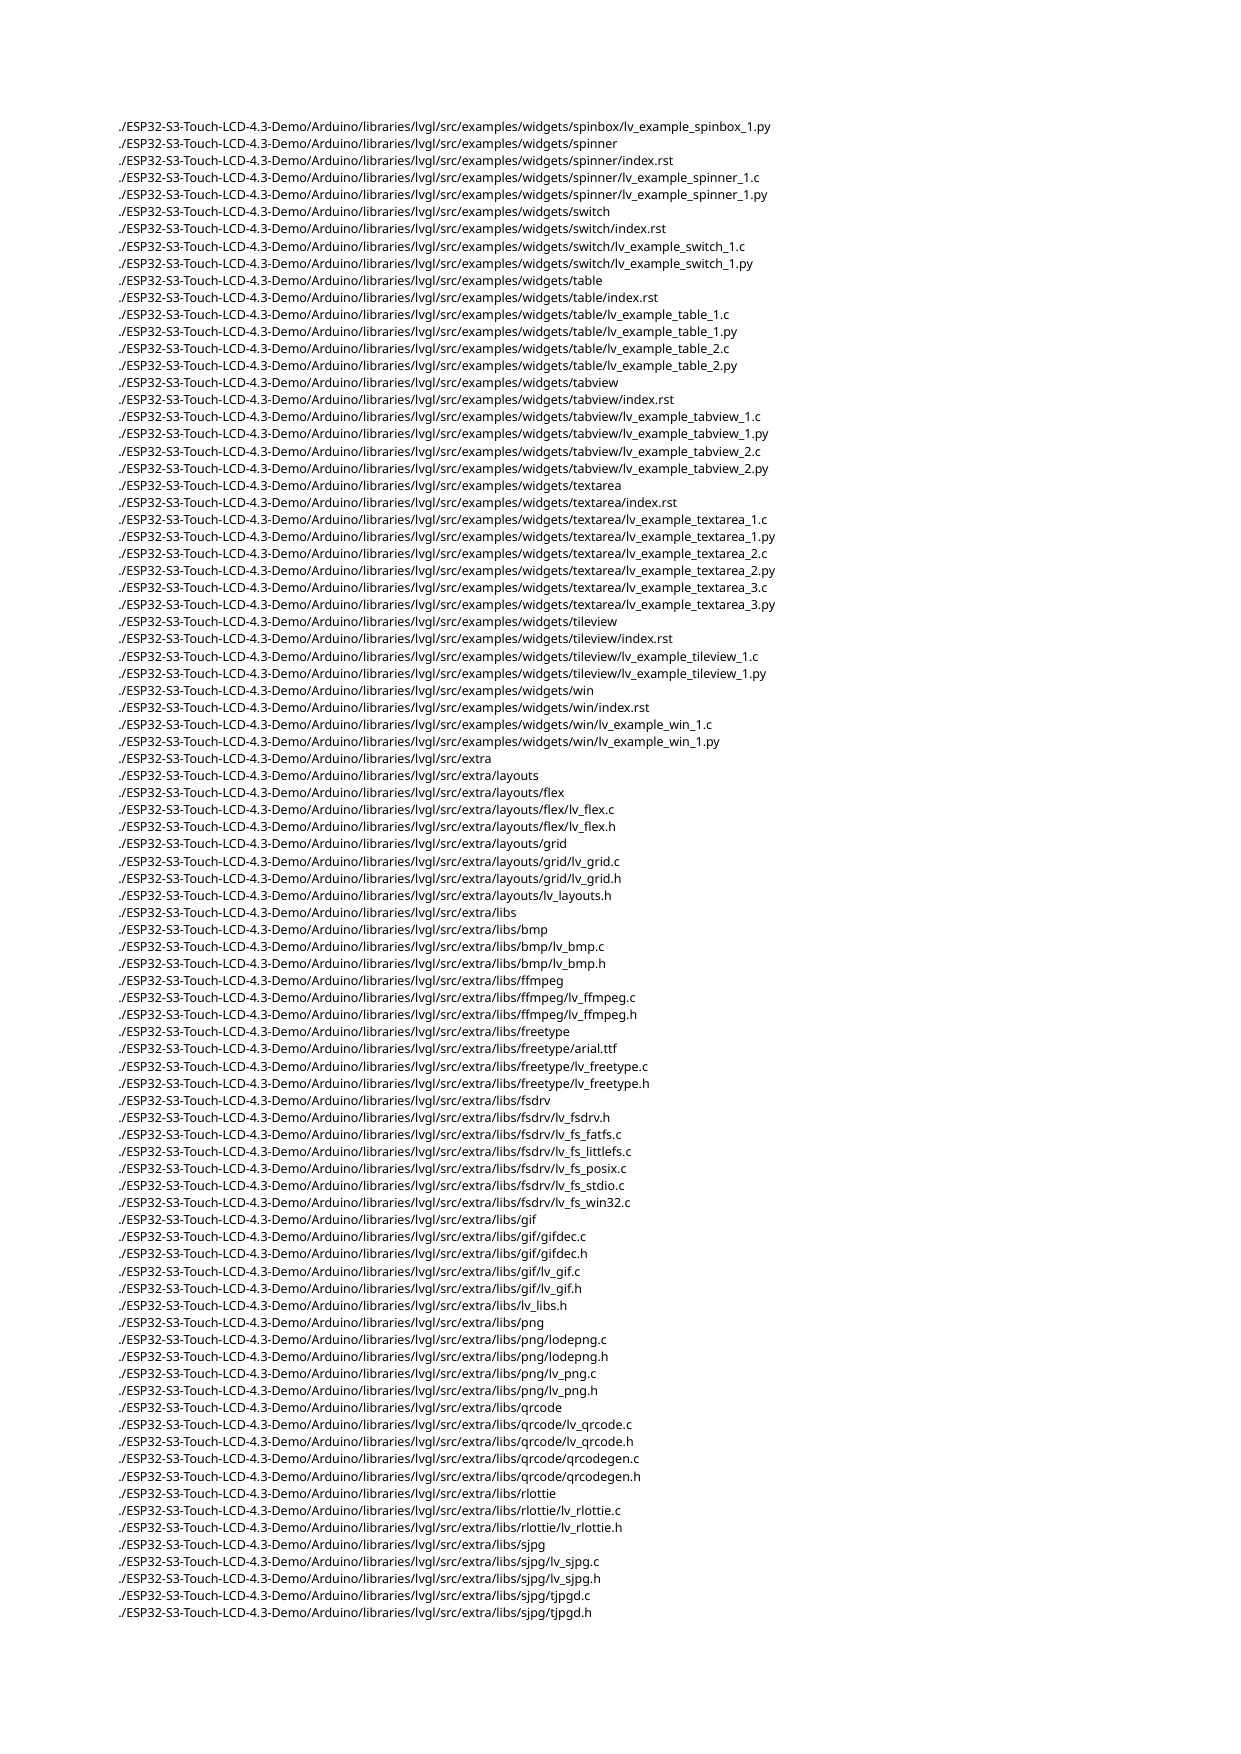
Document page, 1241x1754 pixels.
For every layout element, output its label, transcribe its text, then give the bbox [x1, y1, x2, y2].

text ./ESP32-S3-Touch-LCD-4.3-Demo/Arduino/libraries/lvgl/src/extra/libs/gif/lv_gif.h [118, 1280, 1122, 1297]
text ./ESP32-S3-Touch-LCD-4.3-Demo/Arduino/libraries/lvgl/src/examples/widgets/tabview/lv_example_tabview_2.py [118, 460, 1122, 477]
text ./ESP32-S3-Touch-LCD-4.3-Demo/Arduino/libraries/lvgl/src/examples/widgets/tabview [118, 374, 1122, 391]
text ./ESP32-S3-Touch-LCD-4.3-Demo/Arduino/libraries/lvgl/src/extra/libs/png [118, 1314, 1122, 1331]
text ./ESP32-S3-Touch-LCD-4.3-Demo/Arduino/libraries/lvgl/src/extra/layouts/grid [118, 836, 1122, 853]
text ./ESP32-S3-Touch-LCD-4.3-Demo/Arduino/libraries/lvgl/src/extra/libs/sjpg [118, 1536, 1122, 1553]
text ./ESP32-S3-Touch-LCD-4.3-Demo/Arduino/libraries/lvgl/src/extra/libs/rlottie/lv_rlottie.c [118, 1502, 1122, 1519]
text ./ESP32-S3-Touch-LCD-4.3-Demo/Arduino/libraries/lvgl/src/extra/libs/png/lv_png.h [118, 1382, 1122, 1399]
text ./ESP32-S3-Touch-LCD-4.3-Demo/Arduino/libraries/lvgl/src/extra/libs/png/lodepng.c [118, 1331, 1122, 1348]
text ./ESP32-S3-Touch-LCD-4.3-Demo/Arduino/libraries/lvgl/src/extra/libs/sjpg/tjpgd.h [118, 1604, 1122, 1621]
text ./ESP32-S3-Touch-LCD-4.3-Demo/Arduino/libraries/lvgl/src/extra/libs/lv_libs.h [118, 1297, 1122, 1314]
text ./ESP32-S3-Touch-LCD-4.3-Demo/Arduino/libraries/lvgl/src/extra/libs/qrcode [118, 1399, 1122, 1416]
text ./ESP32-S3-Touch-LCD-4.3-Demo/Arduino/libraries/lvgl/src/extra/libs/png/lv_png.c [118, 1365, 1122, 1382]
text ./ESP32-S3-Touch-LCD-4.3-Demo/Arduino/libraries/lvgl/src/examples/widgets/switch/lv_example_switch_1.c [118, 238, 1122, 255]
text ./ESP32-S3-Touch-LCD-4.3-Demo/Arduino/libraries/lvgl/src/examples/widgets/tileview/lv_example_tileview_1.c [118, 648, 1122, 665]
text ./ESP32-S3-Touch-LCD-4.3-Demo/Arduino/libraries/lvgl/src/extra/libs/qrcode/lv_qrcode.c [118, 1416, 1122, 1433]
text ./ESP32-S3-Touch-LCD-4.3-Demo/Arduino/libraries/lvgl/src/examples/widgets/spinbox/lv_example_spinbox_1.py [118, 118, 1122, 135]
text ./ESP32-S3-Touch-LCD-4.3-Demo/Arduino/libraries/lvgl/src/examples/widgets/textarea/lv_example_textarea_1.c [118, 511, 1122, 528]
text ./ESP32-S3-Touch-LCD-4.3-Demo/Arduino/libraries/lvgl/src/extra/libs/fsdrv/lv_fs_posix.c [118, 1160, 1122, 1177]
text ./ESP32-S3-Touch-LCD-4.3-Demo/Arduino/libraries/lvgl/src/extra/layouts/grid/lv_grid.c [118, 853, 1122, 870]
text ./ESP32-S3-Touch-LCD-4.3-Demo/Arduino/libraries/lvgl/src/extra/libs/gif/gifdec.h [118, 1246, 1122, 1263]
text ./ESP32-S3-Touch-LCD-4.3-Demo/Arduino/libraries/lvgl/src/examples/widgets/textarea/lv_example_textarea_2.py [118, 562, 1122, 579]
text ./ESP32-S3-Touch-LCD-4.3-Demo/Arduino/libraries/lvgl/src/extra/libs/fsdrv/lv_fs_littlefs.c [118, 1143, 1122, 1160]
text ./ESP32-S3-Touch-LCD-4.3-Demo/Arduino/libraries/lvgl/src/extra/libs/ffmpeg [118, 972, 1122, 989]
text ./ESP32-S3-Touch-LCD-4.3-Demo/Arduino/libraries/lvgl/src/examples/widgets/table/lv_example_table_1.c [118, 306, 1122, 323]
text ./ESP32-S3-Touch-LCD-4.3-Demo/Arduino/libraries/lvgl/src/examples/widgets/switch/lv_example_switch_1.py [118, 255, 1122, 272]
text ./ESP32-S3-Touch-LCD-4.3-Demo/Arduino/libraries/lvgl/src/extra/libs/qrcode/qrcodegen.c [118, 1451, 1122, 1468]
text ./ESP32-S3-Touch-LCD-4.3-Demo/Arduino/libraries/lvgl/src/extra/libs/fsdrv/lv_fs_fatfs.c [118, 1126, 1122, 1143]
text ./ESP32-S3-Touch-LCD-4.3-Demo/Arduino/libraries/lvgl/src/extra/libs/freetype [118, 1023, 1122, 1041]
text ./ESP32-S3-Touch-LCD-4.3-Demo/Arduino/libraries/lvgl/src/extra/libs/fsdrv/lv_fs_stdio.c [118, 1177, 1122, 1194]
text ./ESP32-S3-Touch-LCD-4.3-Demo/Arduino/libraries/lvgl/src/extra/libs/gif/lv_gif.c [118, 1263, 1122, 1280]
text ./ESP32-S3-Touch-LCD-4.3-Demo/Arduino/libraries/lvgl/src/extra/libs/gif/gifdec.c [118, 1228, 1122, 1246]
text ./ESP32-S3-Touch-LCD-4.3-Demo/Arduino/libraries/lvgl/src/examples/widgets/textarea/lv_example_textarea_1.py [118, 528, 1122, 545]
text ./ESP32-S3-Touch-LCD-4.3-Demo/Arduino/libraries/lvgl/src/extra/libs/qrcode/lv_qrcode.h [118, 1433, 1122, 1451]
text ./ESP32-S3-Touch-LCD-4.3-Demo/Arduino/libraries/lvgl/src/extra [118, 750, 1122, 767]
text ./ESP32-S3-Touch-LCD-4.3-Demo/Arduino/libraries/lvgl/src/examples/widgets/tileview/index.rst [118, 631, 1122, 648]
text ./ESP32-S3-Touch-LCD-4.3-Demo/Arduino/libraries/lvgl/src/extra/layouts/grid/lv_grid.h [118, 870, 1122, 887]
text ./ESP32-S3-Touch-LCD-4.3-Demo/Arduino/libraries/lvgl/src/examples/widgets/textarea/lv_example_textarea_2.c [118, 545, 1122, 562]
text ./ESP32-S3-Touch-LCD-4.3-Demo/Arduino/libraries/lvgl/src/examples/widgets/textarea/index.rst [118, 494, 1122, 511]
text ./ESP32-S3-Touch-LCD-4.3-Demo/Arduino/libraries/lvgl/src/extra/libs/png/lodepng.h [118, 1348, 1122, 1365]
text ./ESP32-S3-Touch-LCD-4.3-Demo/Arduino/libraries/lvgl/src/extra/libs/freetype/lv_freetype.c [118, 1058, 1122, 1075]
text ./ESP32-S3-Touch-LCD-4.3-Demo/Arduino/libraries/lvgl/src/examples/widgets/spinner/lv_example_spinner_1.c [118, 169, 1122, 186]
text ./ESP32-S3-Touch-LCD-4.3-Demo/Arduino/libraries/lvgl/src/extra/layouts/flex [118, 784, 1122, 801]
text ./ESP32-S3-Touch-LCD-4.3-Demo/Arduino/libraries/lvgl/src/extra/libs/fsdrv [118, 1092, 1122, 1109]
text ./ESP32-S3-Touch-LCD-4.3-Demo/Arduino/libraries/lvgl/src/examples/widgets/tileview [118, 613, 1122, 631]
text ./ESP32-S3-Touch-LCD-4.3-Demo/Arduino/libraries/lvgl/src/extra/libs/fsdrv/lv_fs_win32.c [118, 1194, 1122, 1211]
text ./ESP32-S3-Touch-LCD-4.3-Demo/Arduino/libraries/lvgl/src/examples/widgets/tileview/lv_example_tileview_1.py [118, 665, 1122, 682]
text ./ESP32-S3-Touch-LCD-4.3-Demo/Arduino/libraries/lvgl/src/examples/widgets/tabview/lv_example_tabview_1.py [118, 426, 1122, 443]
text ./ESP32-S3-Touch-LCD-4.3-Demo/Arduino/libraries/lvgl/src/examples/widgets/switch/index.rst [118, 221, 1122, 238]
text ./ESP32-S3-Touch-LCD-4.3-Demo/Arduino/libraries/lvgl/src/extra/libs/rlottie [118, 1485, 1122, 1502]
text ./ESP32-S3-Touch-LCD-4.3-Demo/Arduino/libraries/lvgl/src/examples/widgets/spinner/index.rst [118, 152, 1122, 169]
text ./ESP32-S3-Touch-LCD-4.3-Demo/Arduino/libraries/lvgl/src/examples/widgets/textarea/lv_example_textarea_3.py [118, 596, 1122, 613]
text ./ESP32-S3-Touch-LCD-4.3-Demo/Arduino/libraries/lvgl/src/extra/libs/sjpg/lv_sjpg.h [118, 1570, 1122, 1587]
text ./ESP32-S3-Touch-LCD-4.3-Demo/Arduino/libraries/lvgl/src/extra/libs/sjpg/lv_sjpg.c [118, 1553, 1122, 1570]
text ./ESP32-S3-Touch-LCD-4.3-Demo/Arduino/libraries/lvgl/src/extra/layouts [118, 767, 1122, 784]
text ./ESP32-S3-Touch-LCD-4.3-Demo/Arduino/libraries/lvgl/src/examples/widgets/switch [118, 203, 1122, 221]
text ./ESP32-S3-Touch-LCD-4.3-Demo/Arduino/libraries/lvgl/src/examples/widgets/tabview/lv_example_tabview_2.c [118, 443, 1122, 460]
text ./ESP32-S3-Touch-LCD-4.3-Demo/Arduino/libraries/lvgl/src/extra/libs/bmp/lv_bmp.h [118, 955, 1122, 972]
text ./ESP32-S3-Touch-LCD-4.3-Demo/Arduino/libraries/lvgl/src/examples/widgets/table/lv_example_table_2.py [118, 357, 1122, 374]
text ./ESP32-S3-Touch-LCD-4.3-Demo/Arduino/libraries/lvgl/src/examples/widgets/tabview/lv_example_tabview_1.c [118, 408, 1122, 426]
text ./ESP32-S3-Touch-LCD-4.3-Demo/Arduino/libraries/lvgl/src/extra/libs/freetype/arial.ttf [118, 1041, 1122, 1058]
text ./ESP32-S3-Touch-LCD-4.3-Demo/Arduino/libraries/lvgl/src/extra/libs/bmp [118, 921, 1122, 938]
text ./ESP32-S3-Touch-LCD-4.3-Demo/Arduino/libraries/lvgl/src/extra/libs/ffmpeg/lv_ffmpeg.h [118, 1006, 1122, 1023]
text ./ESP32-S3-Touch-LCD-4.3-Demo/Arduino/libraries/lvgl/src/extra/libs/gif [118, 1211, 1122, 1228]
text ./ESP32-S3-Touch-LCD-4.3-Demo/Arduino/libraries/lvgl/src/extra/libs/ffmpeg/lv_ffmpeg.c [118, 989, 1122, 1006]
text ./ESP32-S3-Touch-LCD-4.3-Demo/Arduino/libraries/lvgl/src/extra/libs/freetype/lv_freetype.h [118, 1075, 1122, 1092]
text ./ESP32-S3-Touch-LCD-4.3-Demo/Arduino/libraries/lvgl/src/examples/widgets/tabview/index.rst [118, 391, 1122, 408]
text ./ESP32-S3-Touch-LCD-4.3-Demo/Arduino/libraries/lvgl/src/extra/libs [118, 904, 1122, 921]
text ./ESP32-S3-Touch-LCD-4.3-Demo/Arduino/libraries/lvgl/src/extra/libs/qrcode/qrcodegen.h [118, 1468, 1122, 1485]
text ./ESP32-S3-Touch-LCD-4.3-Demo/Arduino/libraries/lvgl/src/examples/widgets/spinner [118, 135, 1122, 152]
text ./ESP32-S3-Touch-LCD-4.3-Demo/Arduino/libraries/lvgl/src/examples/widgets/win/index.rst [118, 699, 1122, 716]
text ./ESP32-S3-Touch-LCD-4.3-Demo/Arduino/libraries/lvgl/src/extra/libs/sjpg/tjpgd.c [118, 1587, 1122, 1604]
text ./ESP32-S3-Touch-LCD-4.3-Demo/Arduino/libraries/lvgl/src/examples/widgets/table/lv_example_table_2.c [118, 340, 1122, 357]
text ./ESP32-S3-Touch-LCD-4.3-Demo/Arduino/libraries/lvgl/src/extra/layouts/lv_layouts.h [118, 887, 1122, 904]
text ./ESP32-S3-Touch-LCD-4.3-Demo/Arduino/libraries/lvgl/src/extra/libs/bmp/lv_bmp.c [118, 938, 1122, 955]
text ./ESP32-S3-Touch-LCD-4.3-Demo/Arduino/libraries/lvgl/src/examples/widgets/textarea/lv_example_textarea_3.c [118, 579, 1122, 596]
text ./ESP32-S3-Touch-LCD-4.3-Demo/Arduino/libraries/lvgl/src/examples/widgets/spinner/lv_example_spinner_1.py [118, 186, 1122, 203]
text ./ESP32-S3-Touch-LCD-4.3-Demo/Arduino/libraries/lvgl/src/extra/libs/rlottie/lv_rlottie.h [118, 1519, 1122, 1536]
text ./ESP32-S3-Touch-LCD-4.3-Demo/Arduino/libraries/lvgl/src/examples/widgets/win/lv_example_win_1.c [118, 716, 1122, 733]
text ./ESP32-S3-Touch-LCD-4.3-Demo/Arduino/libraries/lvgl/src/extra/layouts/flex/lv_flex.c [118, 801, 1122, 818]
text ./ESP32-S3-Touch-LCD-4.3-Demo/Arduino/libraries/lvgl/src/examples/widgets/win/lv_example_win_1.py [118, 733, 1122, 750]
text ./ESP32-S3-Touch-LCD-4.3-Demo/Arduino/libraries/lvgl/src/examples/widgets/table [118, 272, 1122, 289]
text ./ESP32-S3-Touch-LCD-4.3-Demo/Arduino/libraries/lvgl/src/examples/widgets/table/lv_example_table_1.py [118, 323, 1122, 340]
text ./ESP32-S3-Touch-LCD-4.3-Demo/Arduino/libraries/lvgl/src/examples/widgets/win [118, 682, 1122, 699]
text ./ESP32-S3-Touch-LCD-4.3-Demo/Arduino/libraries/lvgl/src/extra/libs/fsdrv/lv_fsdrv.h [118, 1109, 1122, 1126]
text ./ESP32-S3-Touch-LCD-4.3-Demo/Arduino/libraries/lvgl/src/examples/widgets/table/index.rst [118, 289, 1122, 306]
text ./ESP32-S3-Touch-LCD-4.3-Demo/Arduino/libraries/lvgl/src/extra/layouts/flex/lv_flex.h [118, 818, 1122, 836]
text ./ESP32-S3-Touch-LCD-4.3-Demo/Arduino/libraries/lvgl/src/examples/widgets/textarea [118, 477, 1122, 494]
